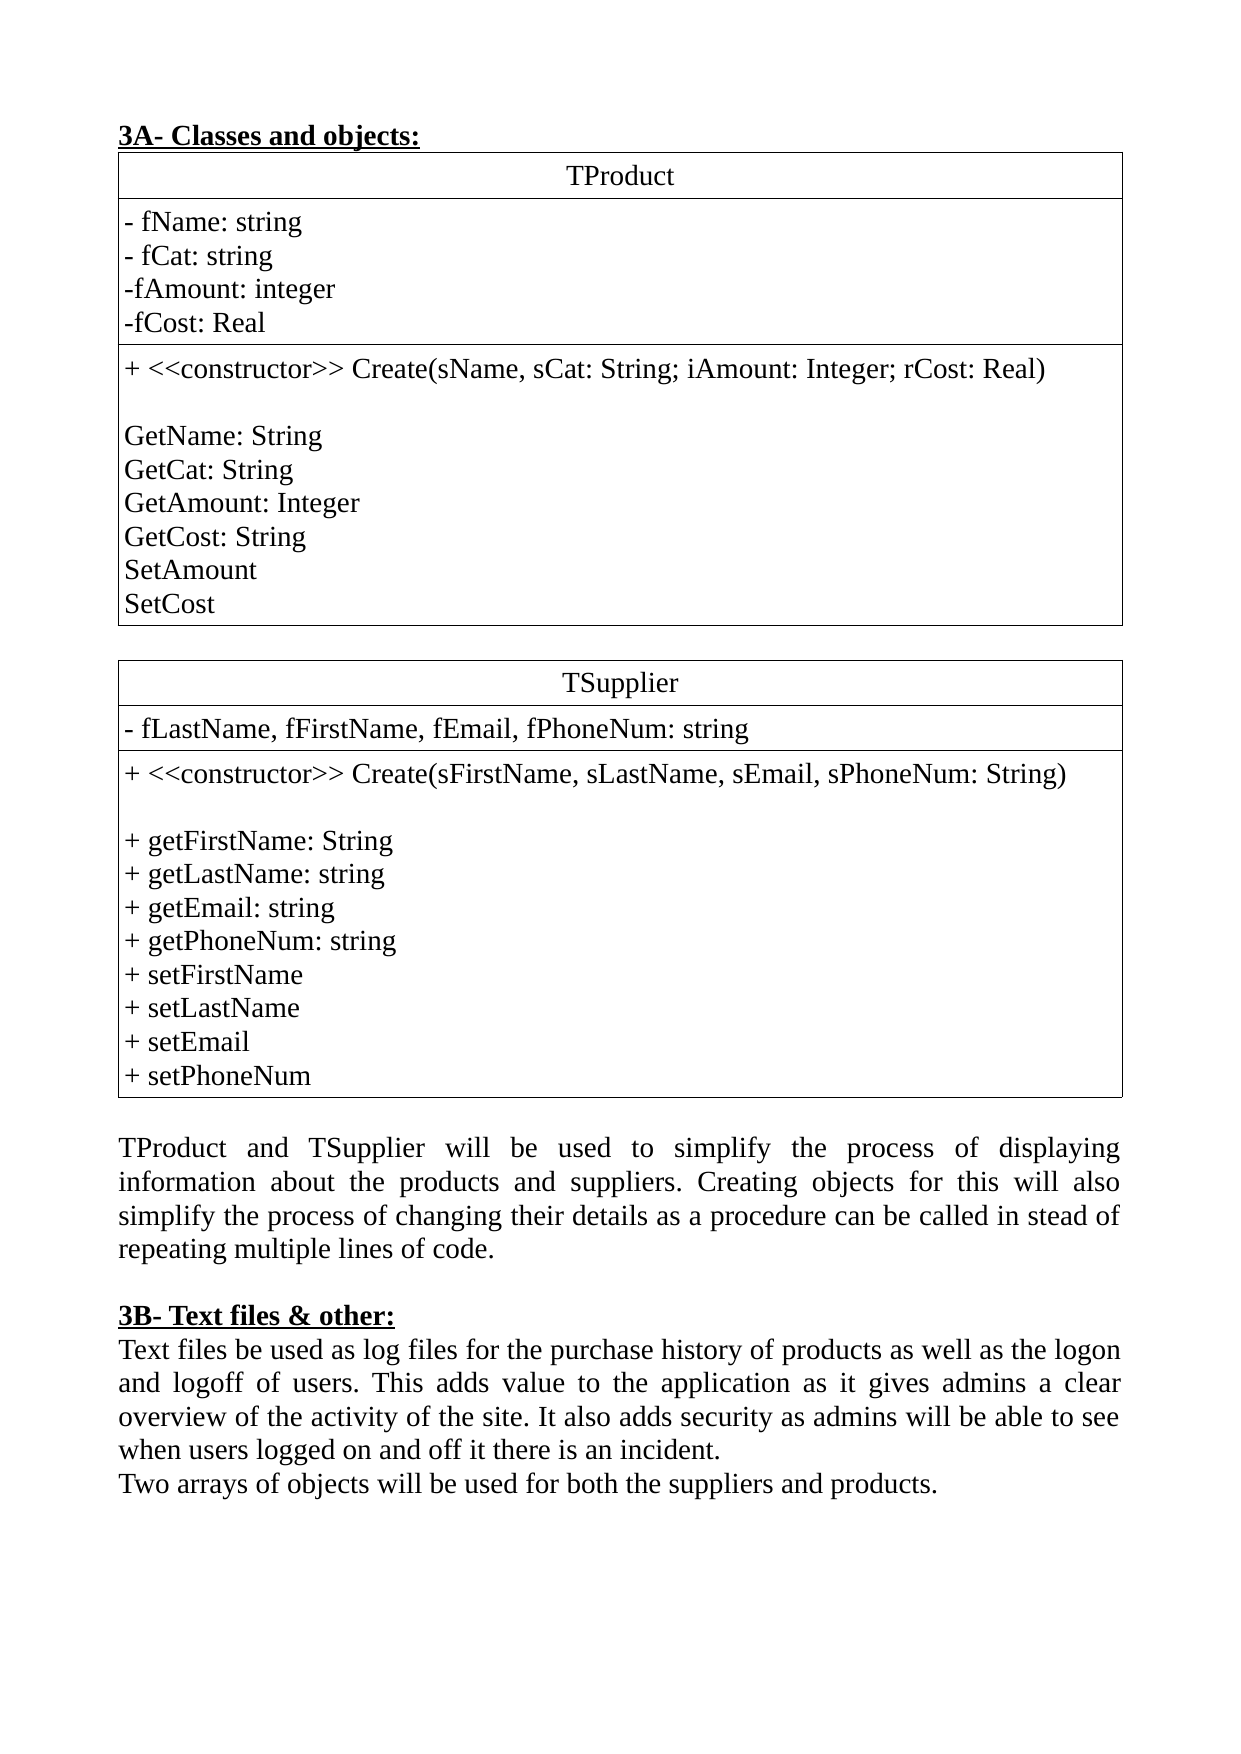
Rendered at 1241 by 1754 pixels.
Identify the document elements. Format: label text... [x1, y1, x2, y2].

table_header TProduct [119, 153, 1122, 198]
table_header TSupplier [119, 661, 1122, 705]
table_cell + <<constructor>> Create(sName, sCat: String; iAmount: Integer; rCost: Real) GetName: String GetCat: String GetAmount: Integer GetCost: String SetAmount SetCost [119, 345, 1122, 625]
text Two arrays of objects will be used for both the suppliers and products. [118, 1466, 1122, 1499]
text 3A- Classes and objects: [118, 118, 1122, 152]
text Text files be used as log files for the purchase history of products as well as the logon and logoff of users. This adds value to the application as it gives admins a clear overview of the activity of the site. It also adds security as admins will be able to see when users logged on and off it there is an incident. [118, 1332, 1122, 1466]
table_cell + <<constructor>> Create(sFirstName, sLastName, sEmail, sPhoneNum: String) + getFirstName: String + getLastName: string + getEmail: string + getPhoneNum: string + setFirstName + setLastName + setEmail + setPhoneNum [119, 751, 1122, 1097]
text 3B- Text files & other: [118, 1298, 1122, 1332]
table_cell - fName: string - fCat: string -fAmount: integer -fCost: Real [119, 199, 1122, 344]
text TProduct and TSupplier will be used to simplify the process of displaying information about the products and suppliers. Creating objects for this will also simplify the process of changing their details as a procedure can be called in stead of repeating multiple lines of code. [118, 1131, 1122, 1265]
table_cell - fLastName, fFirstName, fEmail, fPhoneNum: string [119, 706, 1122, 750]
